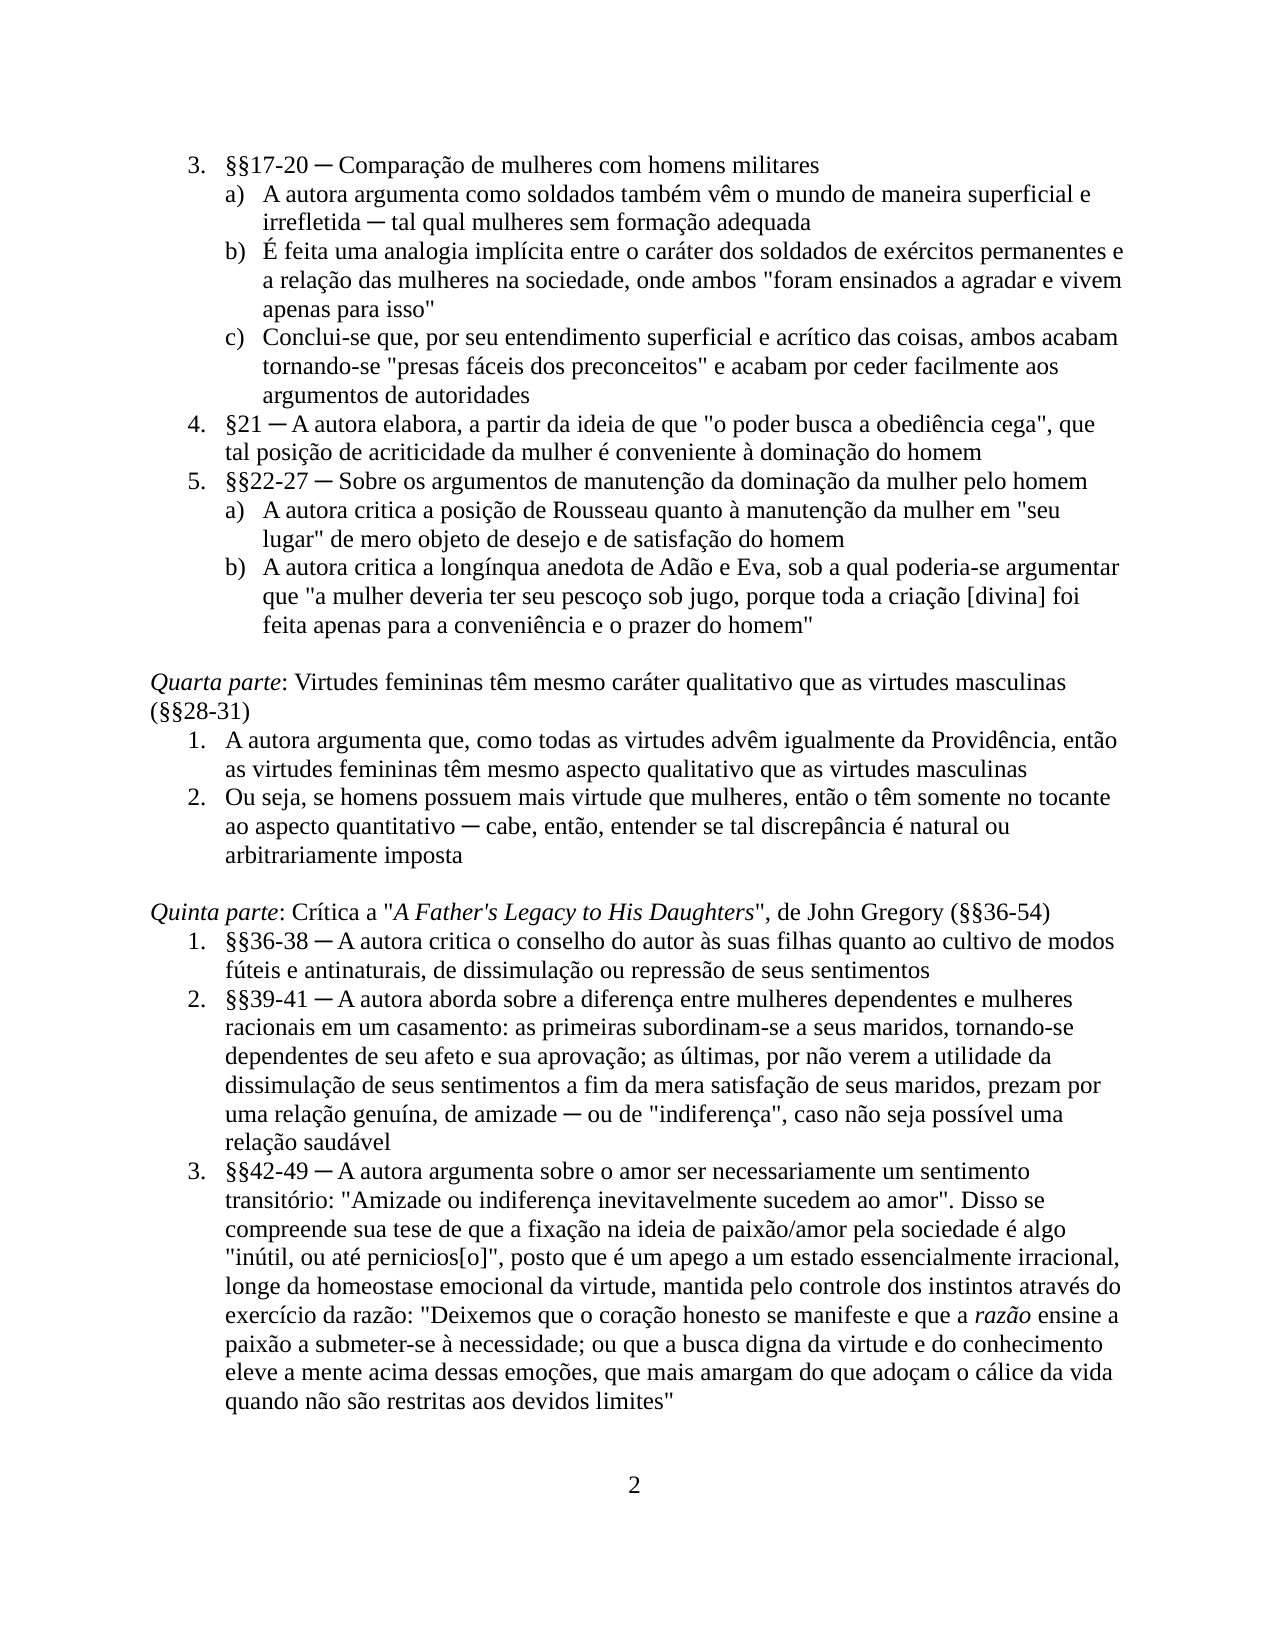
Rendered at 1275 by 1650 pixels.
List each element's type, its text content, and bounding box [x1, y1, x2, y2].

list §§42-49 ─ A autora argumenta sobre o amor ser necessariamente um sentimento transitório: "Amizade ou indiferença inevitavelmente sucedem ao amor". Disso se compreende sua tese de que a fixação na ideia de paixão/amor pela sociedade é algo "inútil, ou até pernicios[o]", posto que é um apego a um estado essencialmente irracional, longe da homeostase emocional da virtude, mantida pelo controle dos instintos através do exercício da razão: "Deixemos que o coração honesto se manifeste e que a razão ensine a paixão a submeter-se à necessidade; ou que a busca digna da virtude e do conhecimento eleve a mente acima dessas emoções, que mais amargam do que adoçam o cálice da vida quando não são restritas aos devidos limites" [187, 1156, 1125, 1415]
list Ou seja, se homens possuem mais virtude que mulheres, então o têm somente no tocante ao aspecto quantitativo ─ cabe, então, entender se tal discrepância é natural ou arbitrariamente imposta [187, 782, 1125, 869]
text Quinta parte: Crítica a "A Father's Legacy to His Daughters", de John Gregory (§§36-54) [150, 897, 1125, 926]
text Quarta parte: Virtudes femininas têm mesmo caráter qualitativo que as virtudes masculinas (§§28-31) [150, 667, 1125, 725]
list É feita uma analogia implícita entre o caráter dos soldados de exércitos permanentes e a relação das mulheres na sociedade, onde ambos "foram ensinados a agradar e vivem apenas para isso" [225, 236, 1125, 322]
list Conclui-se que, por seu entendimento superficial e acrítico das coisas, ambos acabam tornando-se "presas fáceis dos preconceitos" e acabam por ceder facilmente aos argumentos de autoridades [225, 322, 1125, 409]
list A autora critica a posição de Rousseau quanto à manutenção da mulher em "seu lugar" de mero objeto de desejo e de satisfação do homem [225, 495, 1125, 552]
list §§22-27 ─ Sobre os argumentos de manutenção da dominação da mulher pelo homem [187, 466, 1125, 495]
list §21 ─ A autora elabora, a partir da ideia de que "o poder busca a obediência cega", que tal posição de acriticidade da mulher é conveniente à dominação do homem [187, 409, 1125, 466]
list A autora argumenta como soldados também vêm o mundo de maneira superficial e irrefletida ─ tal qual mulheres sem formação adequada [225, 179, 1125, 236]
list A autora critica a longínqua anedota de Adão e Eva, sob a qual poderia-se argumentar que "a mulher deveria ter seu pescoço sob jugo, porque toda a criação [divina] foi feita apenas para a conveniência e o prazer do homem" [225, 552, 1125, 639]
list §§39-41 ─ A autora aborda sobre a diferença entre mulheres dependentes e mulheres racionais em um casamento: as primeiras subordinam-se a seus maridos, tornando-se dependentes de seu afeto e sua aprovação; as últimas, por não verem a utilidade da dissimulação de seus sentimentos a fim da mera satisfação de seus maridos, prezam por uma relação genuína, de amizade ─ ou de "indiferença", caso não seja possível uma relação saudável [187, 984, 1125, 1156]
list A autora argumenta que, como todas as virtudes advêm igualmente da Providência, então as virtudes femininas têm mesmo aspecto qualitativo que as virtudes masculinas [187, 725, 1125, 782]
list §§36-38 ─ A autora critica o conselho do autor às suas filhas quanto ao cultivo de modos fúteis e antinaturais, de dissimulação ou repressão de seus sentimentos [187, 926, 1125, 984]
list §§17-20 ─ Comparação de mulheres com homens militares [187, 150, 1125, 179]
